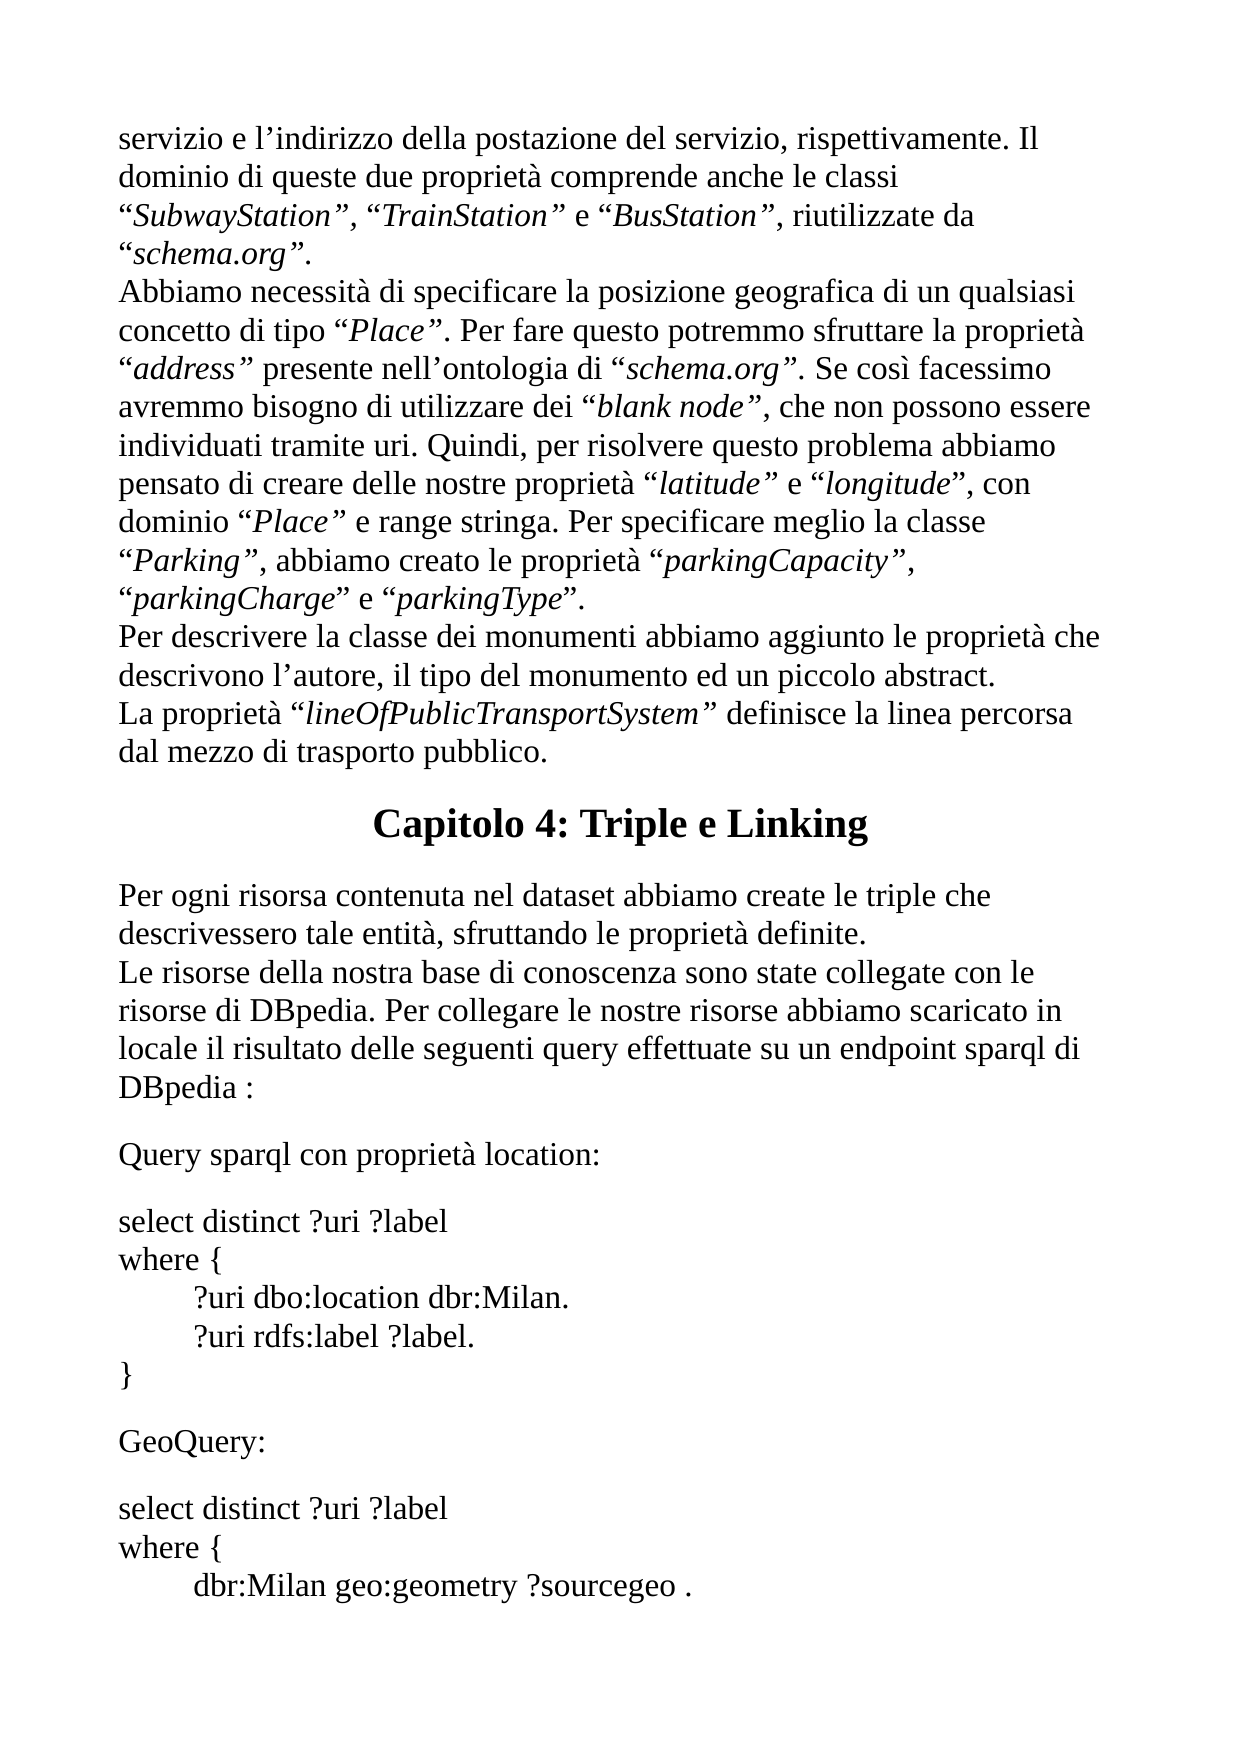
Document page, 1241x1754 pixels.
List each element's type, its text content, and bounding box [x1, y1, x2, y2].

text Abbiamo necessità di specificare la posizione geografica di un qualsiasi concetto di tipo “Place”. Per fare questo potremmo sfruttare la proprietà “address” presente nell’ontologia di “schema.org”. Se così facessimo avremmo bisogno di utilizzare dei “blank node”, che non possono essere individuati tramite uri. Quindi, per risolvere questo problema abbiamo pensato di creare delle nostre proprietà “latitude” e “longitude”, con dominio “Place” e range stringa. Per specificare meglio la classe “Parking”, abbiamo creato le proprietà “parkingCapacity”, “parkingCharge” e “parkingType”. [118, 271, 1122, 616]
text dbr:Milan geo:geometry ?sourcegeo . [118, 1565, 1122, 1603]
text servizio e l’indirizzo della postazione del servizio, rispettivamente. Il dominio di queste due proprietà comprende anche le classi “SubwayStation”, “TrainStation” e “BusStation”, riutilizzate da “schema.org”. [118, 118, 1122, 271]
text Query sparql con proprietà location: [118, 1134, 1122, 1172]
text Le risorse della nostra base di conoscenza sono state collegate con le risorse di DBpedia. Per collegare le nostre risorse abbiamo scaricato in locale il risultato delle seguenti query effettuate su un endpoint sparql di DBpedia : [118, 952, 1122, 1105]
text ?uri rdfs:label ?label. [118, 1316, 1122, 1354]
text Per ogni risorsa contenuta nel dataset abbiamo create le triple che descrivessero tale entità, sfruttando le proprietà definite. [118, 875, 1122, 952]
text Capitolo 4: Triple e Linking [118, 798, 1122, 846]
text select distinct ?uri ?label [118, 1201, 1122, 1239]
text where { [118, 1527, 1122, 1565]
text La proprietà “lineOfPublicTransportSystem” definisce la linea percorsa dal mezzo di trasporto pubblico. [118, 693, 1122, 770]
text } [118, 1354, 1122, 1393]
text ?uri dbo:location dbr:Milan. [118, 1278, 1122, 1316]
text Per descrivere la classe dei monumenti abbiamo aggiunto le proprietà che descrivono l’autore, il tipo del monumento ed un piccolo abstract. [118, 616, 1122, 693]
text GeoQuery: [118, 1421, 1122, 1460]
text where { [118, 1239, 1122, 1278]
text select distinct ?uri ?label [118, 1488, 1122, 1527]
